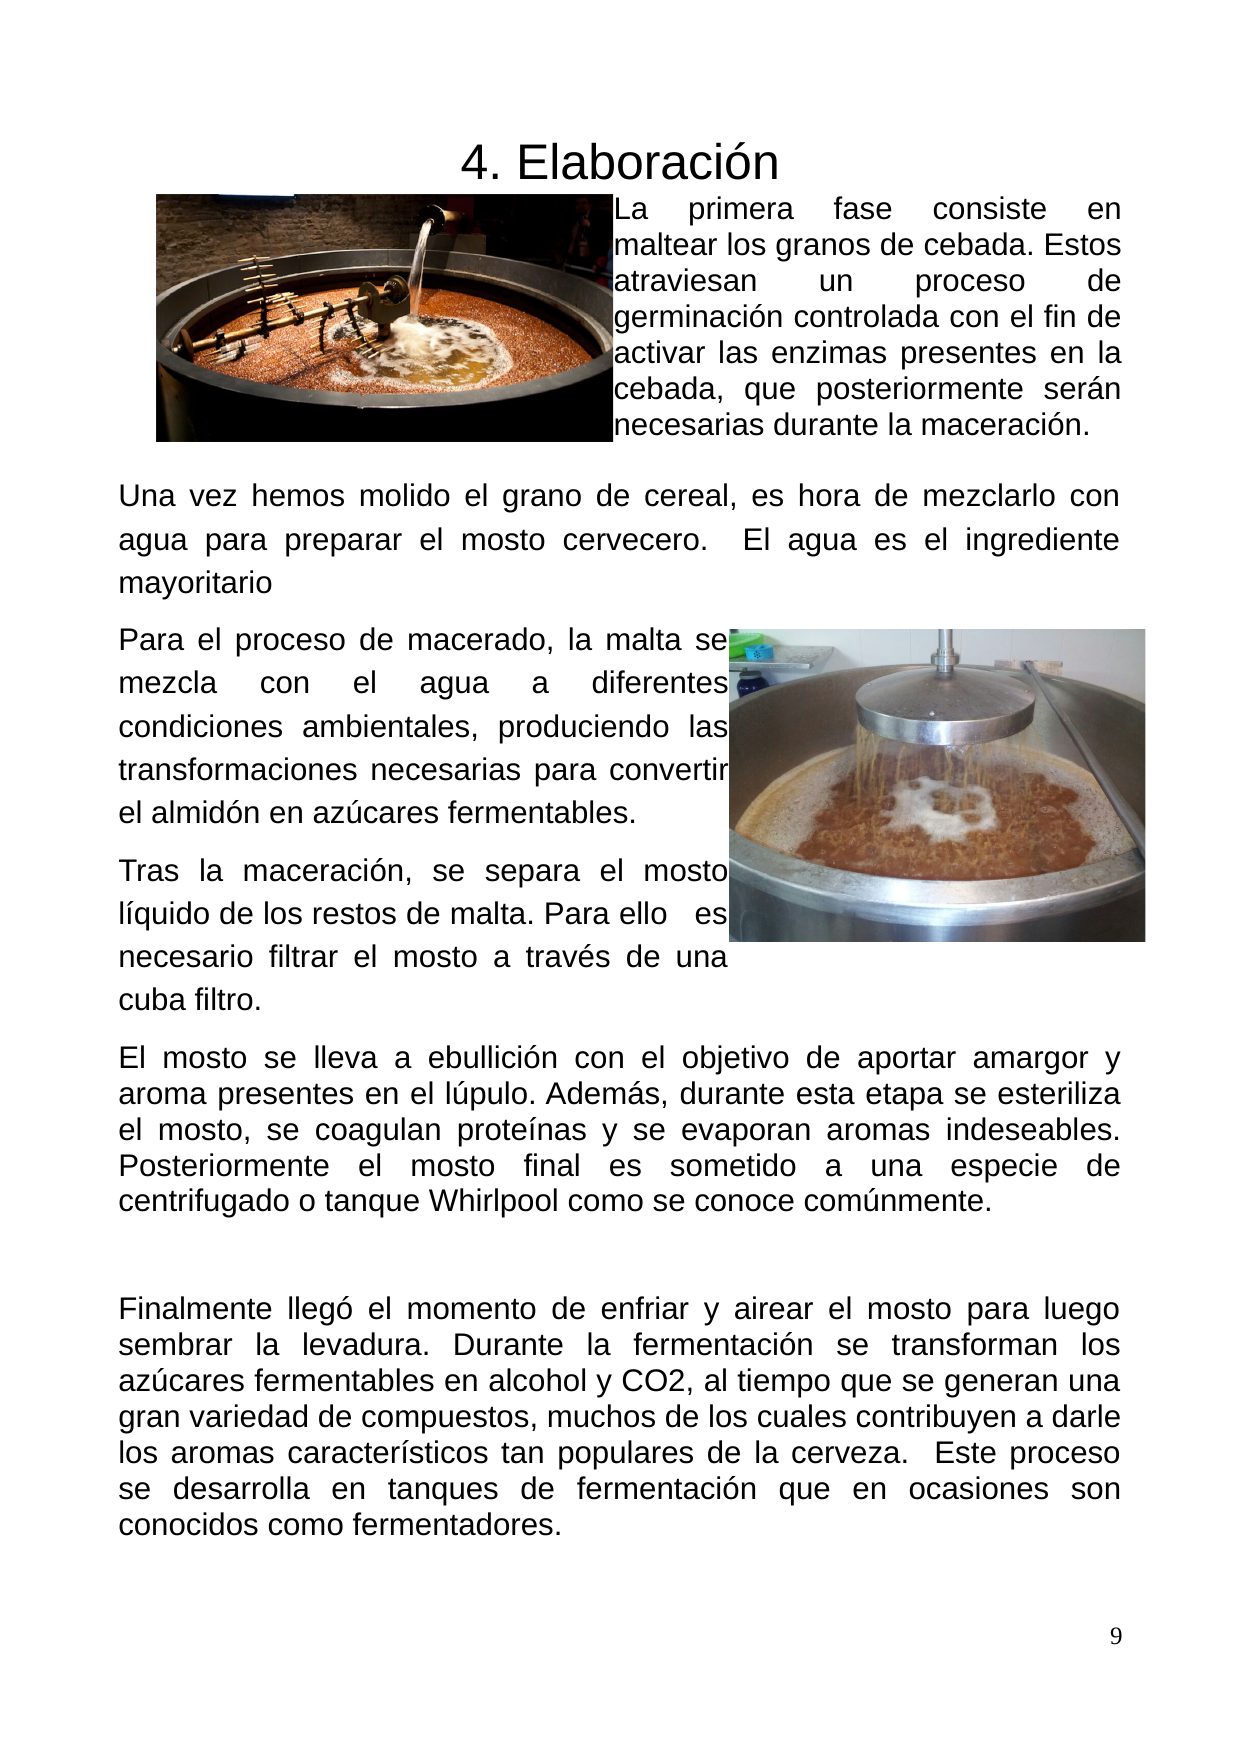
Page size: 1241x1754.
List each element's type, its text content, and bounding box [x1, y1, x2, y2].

text Finalmente llegó el momento de enfriar y airear el mosto para luego sembrar la levadura. Durante la fermentación se transforman los azúcares fermentables en alcohol y CO2, al tiempo que se generan una gran variedad de compuestos, muchos de los cuales contribuyen a darle los aromas característicos tan populares de la cerveza. Este proceso se desarrolla en tanques de fermentación que en ocasiones son conocidos como fermentadores. [118, 1290, 1122, 1542]
text El mosto se lleva a ebullición con el objetivo de aportar amargor y aroma presentes en el lúpulo. Además, durante esta etapa se esteriliza el mosto, se coagulan proteínas y se evaporan aromas indeseables. Posteriormente el mosto final es sometido a una especie de centrifugado o tanque Whirlpool como se conoce comúnmente. [118, 1039, 1122, 1218]
text Tras la maceración, se separa el mosto líquido de los restos de malta. Para ello es necesario filtrar el mosto a través de una cuba filtro. [118, 852, 1122, 1017]
text Una vez hemos molido el grano de cereal, es hora de mezclarlo con agua para preparar el mosto cervecero. El agua es el ingrediente mayoritario [118, 477, 1122, 600]
text 4. Elaboración [118, 132, 1122, 190]
text Para el proceso de macerado, la malta se mezcla con el agua a diferentes condiciones ambientales, produciendo las transformaciones necesarias para convertir el almidón en azúcares fermentables. [118, 621, 1122, 830]
text La primera fase consiste en maltear los granos de cebada. Estos atraviesan un proceso de germinación controlada con el fin de activar las enzimas presentes en la cebada, que posteriormente serán necesarias durante la maceración. [118, 190, 1122, 442]
